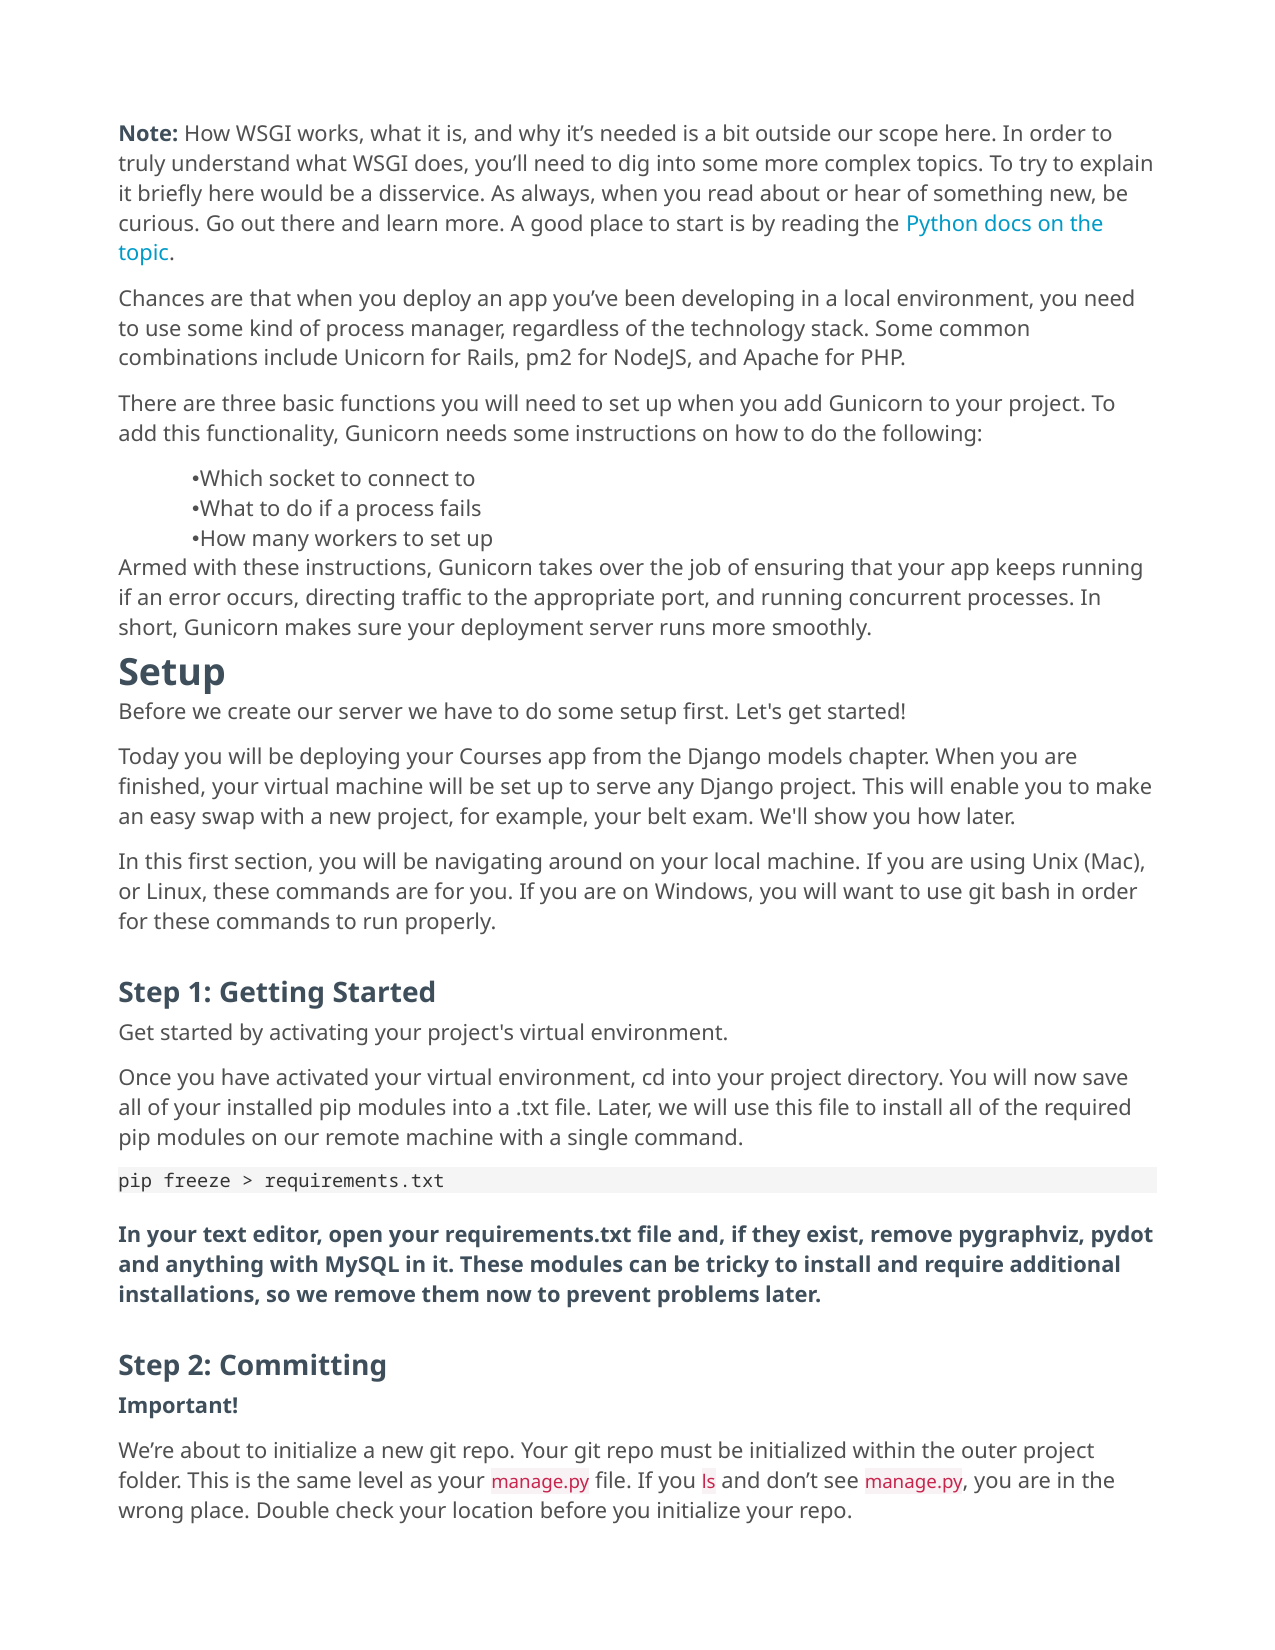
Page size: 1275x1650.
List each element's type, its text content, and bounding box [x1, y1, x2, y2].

text There are three basic functions you will need to set up when you add Gunicorn to your project. To add this functionality, Gunicorn needs some instructions on how to do the following: [118, 388, 1157, 447]
subtitle Step 1: Getting Started [118, 951, 1157, 1011]
text Important! [118, 1390, 1157, 1419]
text We’re about to initialize a new git repo. Your git repo must be initialized within the outer project folder. This is the same level as your manage.py file. If you ls and don’t see manage.py, you are in the wrong place. Double check your location before you initialize your repo. [118, 1435, 1157, 1524]
text Note: How WSGI works, what it is, and why it’s needed is a bit outside our scope here. In order to truly understand what WSGI does, you’ll need to dig into some more complex topics. To try to explain it briefly here would be a disservice. As always, when you read about or hear of something new, be curious. Go out there and learn more. A good place to start is by reading the Python docs on the topic. [118, 118, 1157, 267]
subtitle Step 2: Committing [118, 1324, 1157, 1383]
text Armed with these instructions, Gunicorn takes over the job of ensuring that your app keeps running if an error occurs, directing traffic to the appropriate port, and running concurrent processes. In short, Gunicorn makes sure your deployment server runs more smoothly. [118, 552, 1157, 642]
text Chances are that when you deploy an app you’ve been developing in a local environment, you need to use some kind of process manager, regardless of the technology stack. Some common combinations include Unicorn for Rails, pm2 for NodeJS, and Apache for PHP. [118, 283, 1157, 372]
text Today you will be deploying your Courses app from the Django models chapter. When you are finished, your virtual machine will be set up to serve any Django project. This will enable you to make an easy swap with a new project, for example, your belt exam. We'll show you how later. [118, 741, 1157, 831]
text In your text editor, open your requirements.txt file and, if they exist, remove pygraphviz, pydot and anything with MySQL in it. These modules can be tricky to install and require additional installations, so we remove them now to prevent problems later. [118, 1219, 1157, 1308]
text pip freeze > requirements.txt [118, 1167, 1157, 1193]
list How many workers to set up [118, 522, 1157, 552]
list Which socket to connect to [118, 463, 1157, 493]
text Before we create our server we have to do some setup first. Let's get started! [118, 696, 1157, 726]
text Get started by activating your project's virtual environment. [118, 1017, 1157, 1047]
text Once you have activated your virtual environment, cd into your project directory. You will now save all of your installed pip modules into a .txt file. Later, we will use this file to install all of the required pip modules on our remote machine with a single command. [118, 1062, 1157, 1152]
text In this first section, you will be navigating around on your local machine. If you are using Unix (Mac), or Linux, these commands are for you. If you are on Windows, you will want to use git bash in order for these commands to run properly. [118, 846, 1157, 936]
list What to do if a process fails [118, 493, 1157, 522]
subtitle Setup [118, 645, 1157, 696]
